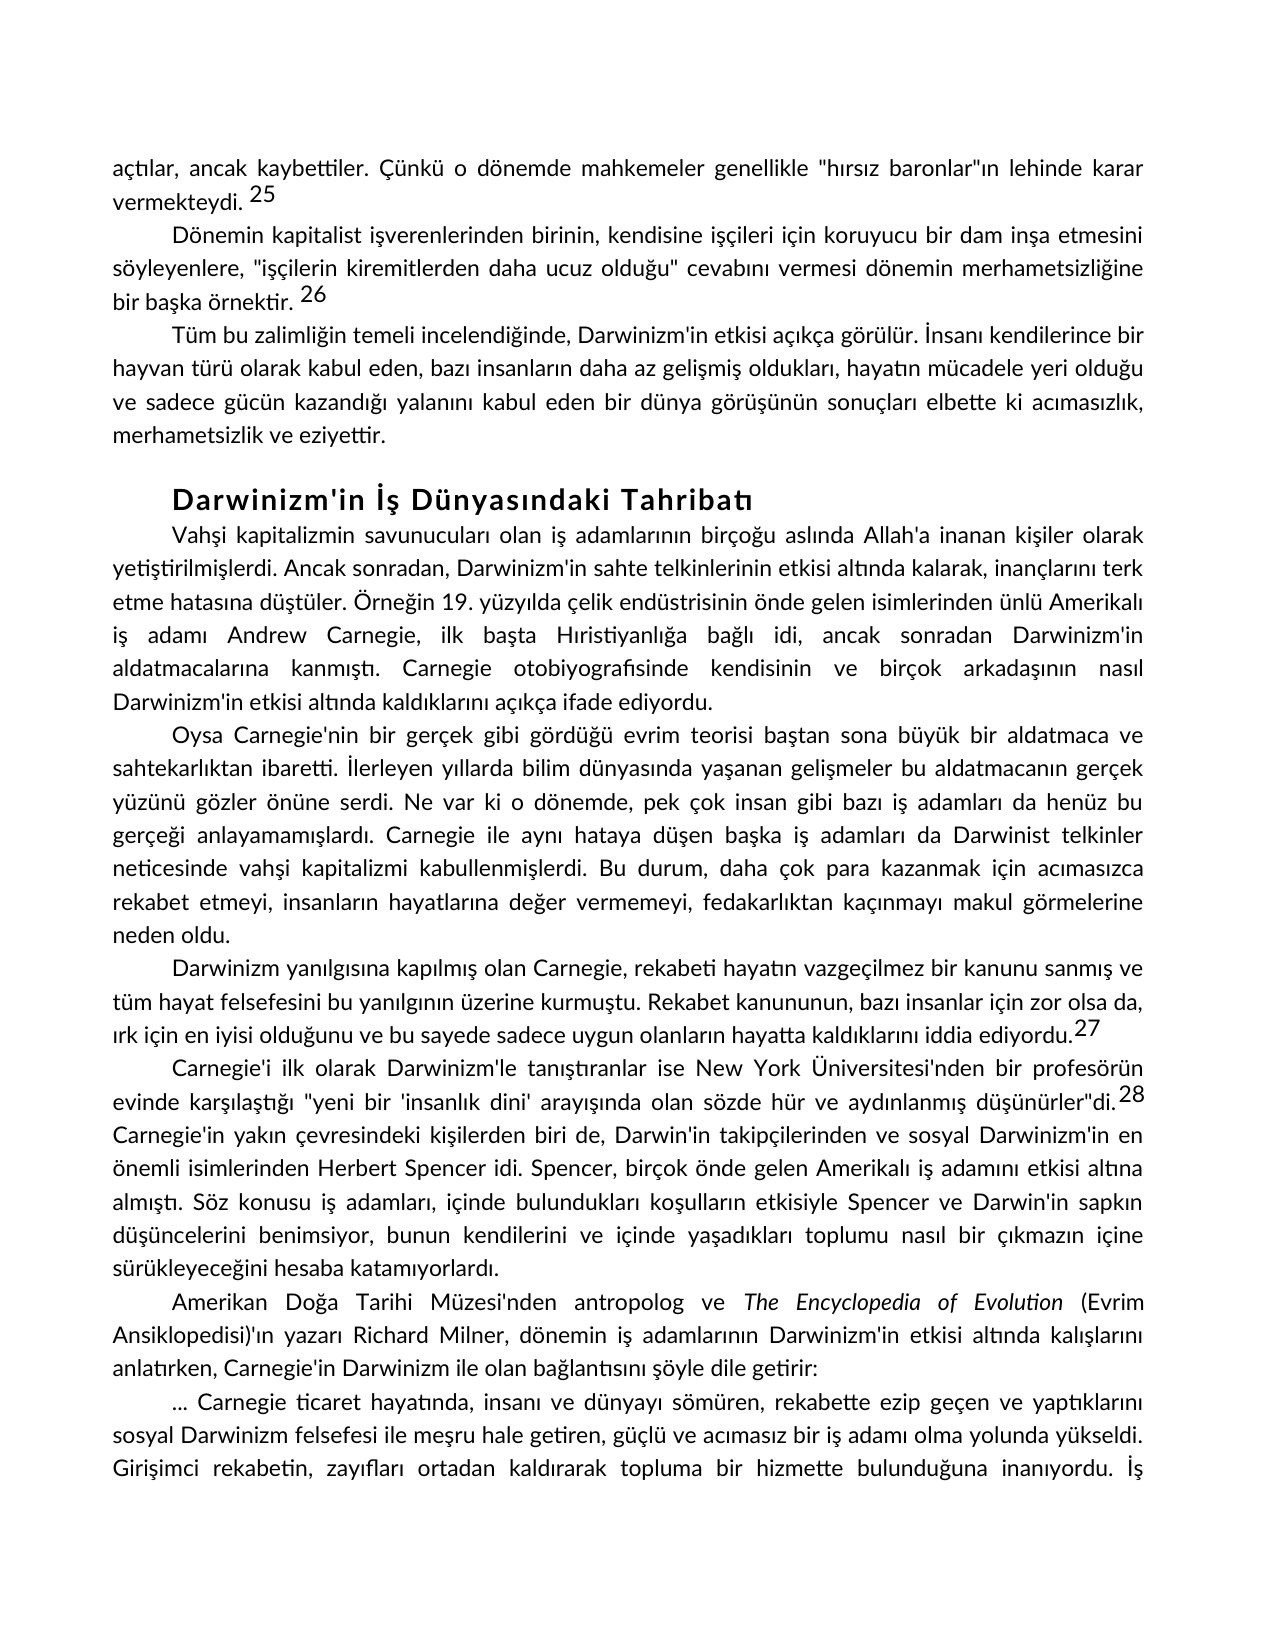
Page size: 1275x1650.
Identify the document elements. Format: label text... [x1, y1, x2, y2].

text Vahşi kapitalizmin savunucuları olan iş adamlarının birçoğu aslında Allah'a inanan kişiler olarak yetiştirilmişlerdi. Ancak sonradan, Darwinizm'in sahte telkinlerinin etkisi altında kalarak, inançlarını terk etme hatasına düştüler. Örneğin 19. yüzyılda çelik endüstrisinin önde gelen isimlerinden ünlü Amerikalı iş adamı Andrew Carnegie, ilk başta Hıristiyanlığa bağlı idi, ancak sonradan Darwinizm'in aldatmacalarına kanmıştı. Carnegie otobiyografisinde kendisinin ve birçok arkadaşının nasıl Darwinizm'in etkisi altında kaldıklarını açıkça ifade ediyordu. [112, 517, 1145, 717]
text Tüm bu zalimliğin temeli incelendiğinde, Darwinizm'in etkisi açıkça görülür. İnsanı kendilerince bir hayvan türü olarak kabul eden, bazı insanların daha az gelişmiş oldukları, hayatın mücadele yeri olduğu ve sadece gücün kazandığı yalanını kabul eden bir dünya görüşünün sonuçları elbette ki acımasızlık, merhametsizlik ve eziyettir. [112, 317, 1145, 450]
text Dönemin kapitalist işverenlerinden birinin, kendisine işçileri için koruyucu bir dam inşa etmesini söyleyenlere, "işçilerin kiremitlerden daha ucuz olduğu" cevabını vermesi dönemin merhametsizliğine bir başka örnektir. 26 [112, 217, 1145, 317]
text Carnegie'i ilk olarak Darwinizm'le tanıştıranlar ise New York Üniversitesi'nden bir profesörün evinde karşılaştığı "yeni bir 'insanlık dini' arayışında olan sözde hür ve aydınlanmış düşünürler"di.28 Carnegie'in yakın çevresindeki kişilerden biri de, Darwin'in takipçilerinden ve sosyal Darwinizm'in en önemli isimlerinden Herbert Spencer idi. Spencer, birçok önde gelen Amerikalı iş adamını etkisi altına almıştı. Söz konusu iş adamları, içinde bulundukları koşulların etkisiyle Spencer ve Darwin'in sapkın düşüncelerini benimsiyor, bunun kendilerini ve içinde yaşadıkları toplumu nasıl bir çıkmazın içine sürükleyeceğini hesaba katamıyorlardı. [112, 1050, 1145, 1283]
text açtılar, ancak kaybettiler. Çünkü o dönemde mahkemeler genellikle "hırsız baronlar"ın lehinde karar vermekteydi. 25 [112, 150, 1145, 217]
text Oysa Carnegie'nin bir gerçek gibi gördüğü evrim teorisi baştan sona büyük bir aldatmaca ve sahtekarlıktan ibaretti. İlerleyen yıllarda bilim dünyasında yaşanan gelişmeler bu aldatmacanın gerçek yüzünü gözler önüne serdi. Ne var ki o dönemde, pek çok insan gibi bazı iş adamları da henüz bu gerçeği anlayamamışlardı. Carnegie ile aynı hataya düşen başka iş adamları da Darwinist telkinler neticesinde vahşi kapitalizmi kabullenmişlerdi. Bu durum, daha çok para kazanmak için acımasızca rekabet etmeyi, insanların hayatlarına değer vermemeyi, fedakarlıktan kaçınmayı makul görmelerine neden oldu. [112, 717, 1145, 950]
text Darwinizm'in İş Dünyasındaki Tahribatı [112, 483, 1145, 517]
text Darwinizm yanılgısına kapılmış olan Carnegie, rekabeti hayatın vazgeçilmez bir kanunu sanmış ve tüm hayat felsefesini bu yanılgının üzerine kurmuştu. Rekabet kanununun, bazı insanlar için zor olsa da, ırk için en iyisi olduğunu ve bu sayede sadece uygun olanların hayatta kaldıklarını iddia ediyordu.27 [112, 950, 1145, 1050]
text Amerikan Doğa Tarihi Müzesi'nden antropolog ve The Encyclopedia of Evolution (Evrim Ansiklopedisi)'ın yazarı Richard Milner, dönemin iş adamlarının Darwinizm'in etkisi altında kalışlarını anlatırken, Carnegie'in Darwinizm ile olan bağlantısını şöyle dile getirir: [112, 1283, 1145, 1383]
text ... Carnegie ticaret hayatında, insanı ve dünyayı sömüren, rekabette ezip geçen ve yaptıklarını sosyal Darwinizm felsefesi ile meşru hale getiren, güçlü ve acımasız bir iş adamı olma yolunda yükseldi. Girişimci rekabetin, zayıfları ortadan kaldırarak topluma bir hizmette bulunduğuna inanıyordu. İş [112, 1383, 1145, 1483]
